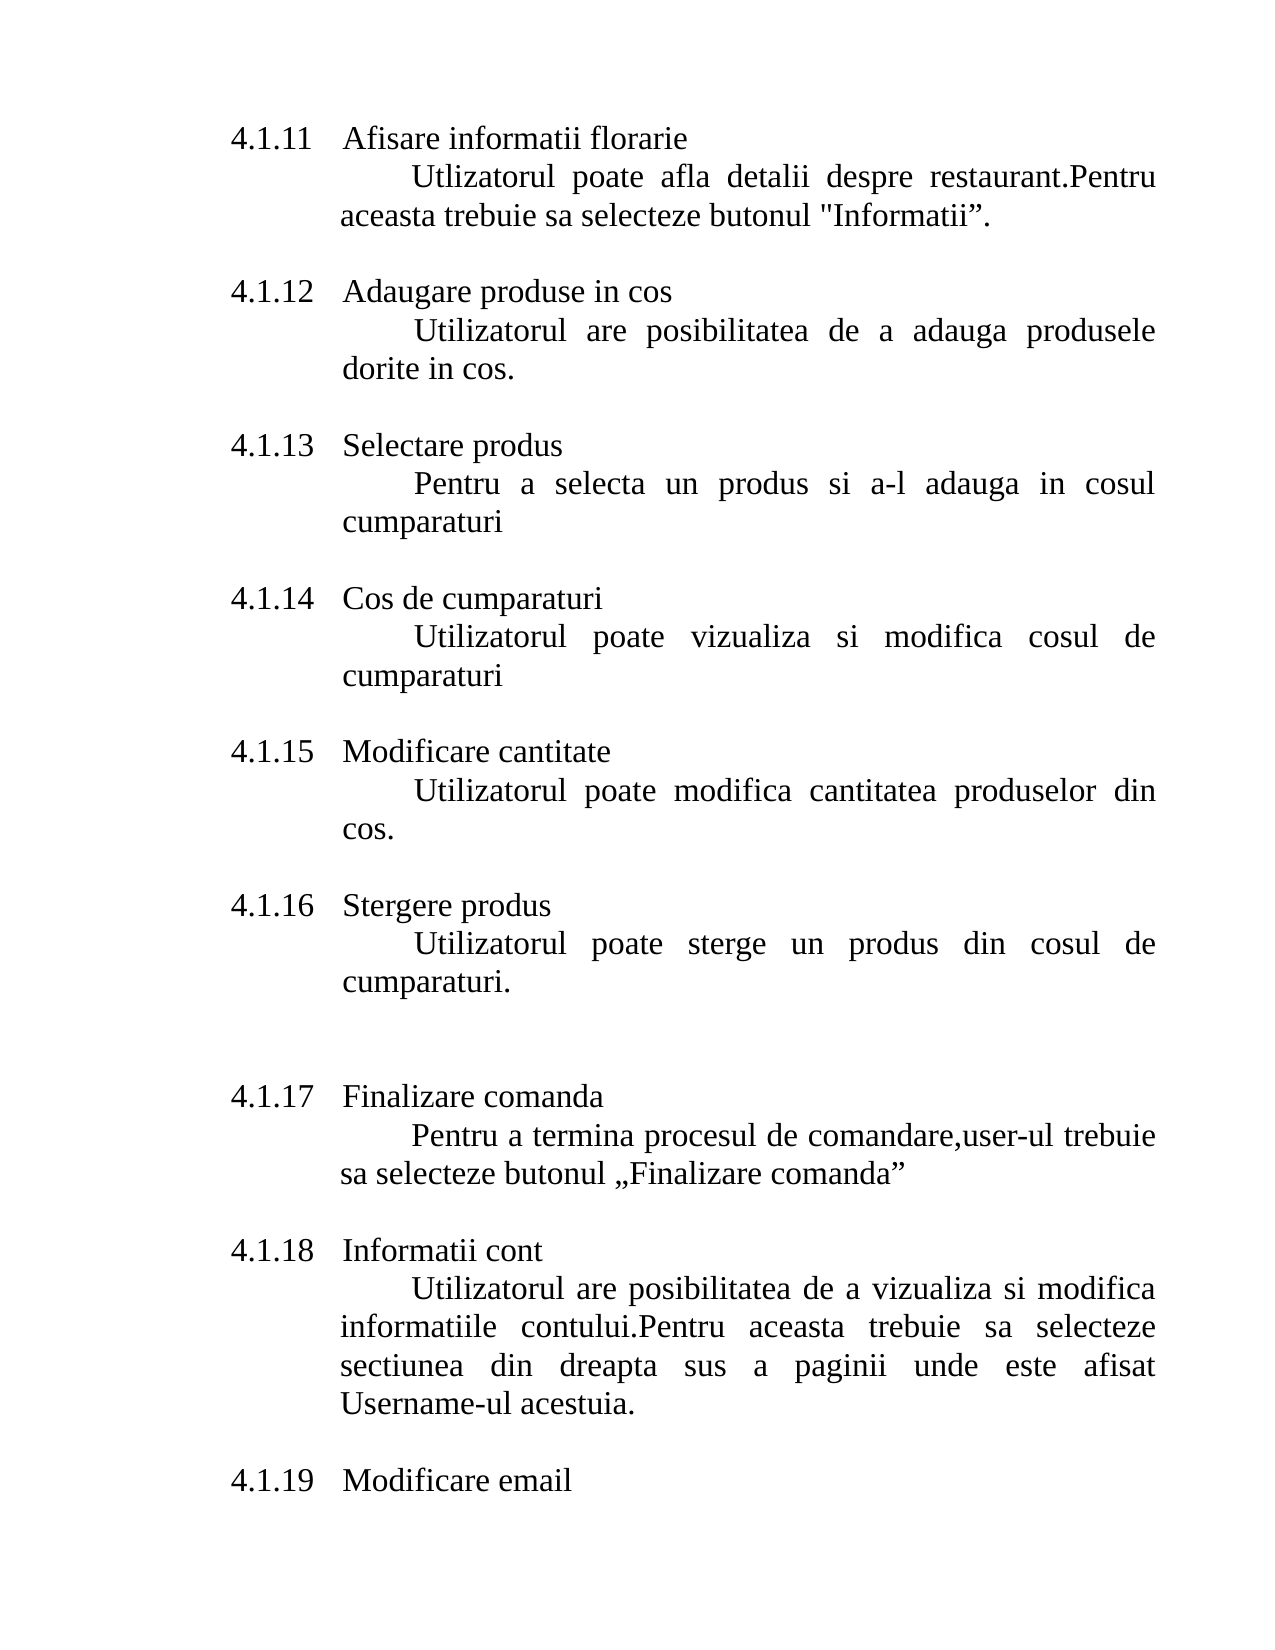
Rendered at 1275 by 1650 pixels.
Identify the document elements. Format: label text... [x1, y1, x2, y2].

list Finalizare comanda [231, 1076, 1157, 1115]
list Selectare produs [231, 425, 1157, 463]
text Utlizatorul poate afla detalii despre restaurant.Pentru aceasta trebuie sa selecteze butonul "Informatii”. [340, 156, 1157, 233]
text Utilizatorul are posibilitatea de a vizualiza si modifica informatiile contului.Pentru aceasta trebuie sa selecteze sectiunea din dreapta sus a paginii unde este afisat Username-ul acestuia. [340, 1268, 1157, 1421]
text Pentru a termina procesul de comandare,user-ul trebuie sa selecteze butonul „Finalizare comanda” [340, 1115, 1157, 1191]
list Modificare cantitate [231, 731, 1157, 770]
list Afisare informatii florarie [231, 118, 1157, 156]
list Stergere produs [231, 885, 1157, 923]
text Utilizatorul are posibilitatea de a adauga produsele dorite in cos. [342, 310, 1157, 386]
list Informatii cont [231, 1230, 1157, 1268]
list Adaugare produse in cos [231, 271, 1157, 310]
text Utilizatorul poate sterge un produs din cosul de cumparaturi. [342, 923, 1157, 1000]
text Utilizatorul poate modifica cantitatea produselor din cos. [342, 770, 1157, 846]
list Cos de cumparaturi [231, 578, 1157, 616]
list Modificare email [231, 1460, 1157, 1498]
text Utilizatorul poate vizualiza si modifica cosul de cumparaturi [342, 616, 1157, 693]
text Pentru a selecta un produs si a-l adauga in cosul cumparaturi [342, 463, 1157, 540]
